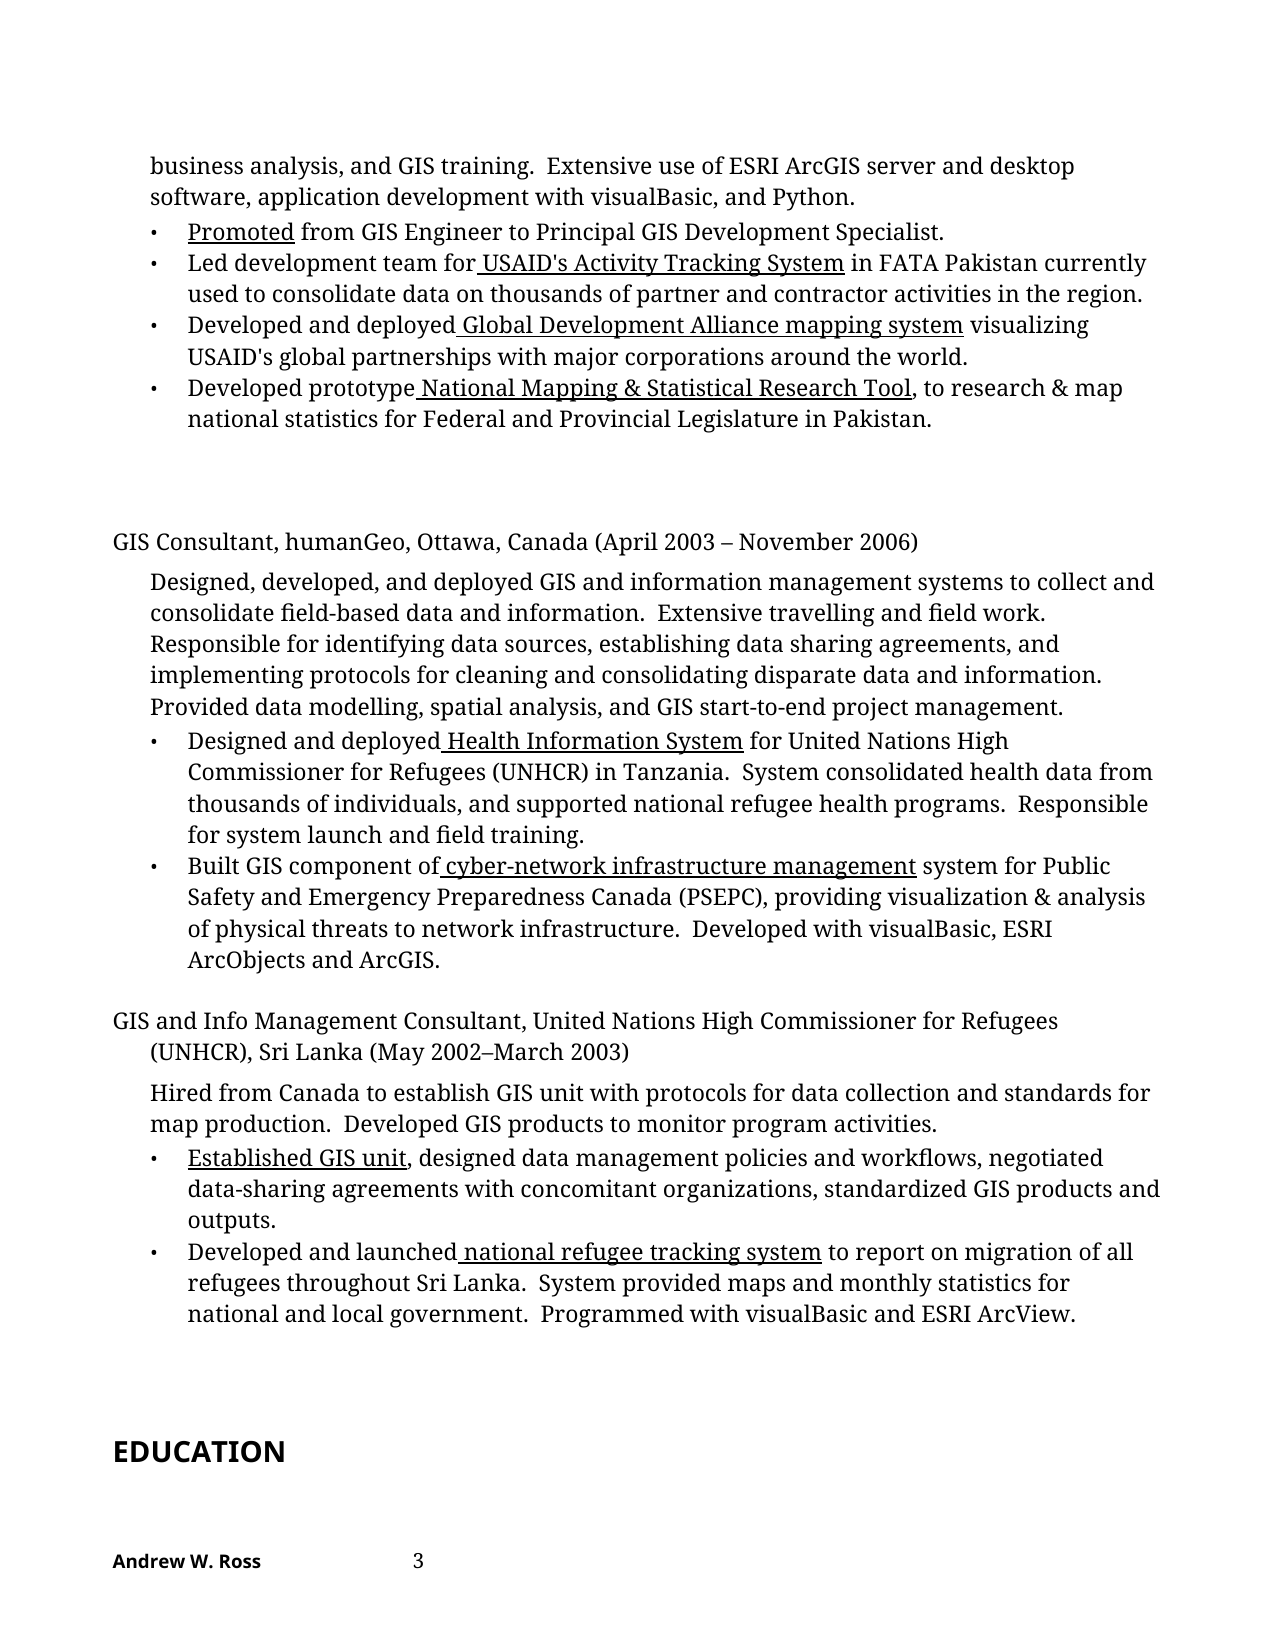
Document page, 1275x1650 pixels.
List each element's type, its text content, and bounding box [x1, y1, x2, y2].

list Built GIS component of cyber-network infrastructure management system for Public Safety and Emergency Preparedness Canada (PSEPC), providing visualization & analysis of physical threats to network infrastructure. Developed with visualBasic, ESRI ArcObjects and ArcGIS. [150, 850, 1162, 975]
list Led development team for USAID's Activity Tracking System in FATA Pakistan currently used to consolidate data on thousands of partner and contractor activities in the region. [150, 247, 1162, 309]
text GIS and Info Management Consultant, United Nations High Commissioner for Refugees (UNHCR), Sri Lanka (May 2002–March 2003) [112, 1005, 1162, 1067]
list Developed prototype National Mapping & Statistical Research Tool, to research & map national statistics for Federal and Provincial Legislature in Pakistan. [150, 372, 1162, 434]
list Developed and launched national refugee tracking system to report on migration of all refugees throughout Sri Lanka. System provided maps and monthly statistics for national and local government. Programmed with visualBasic and ESRI ArcView. [150, 1236, 1162, 1329]
list Established GIS unit, designed data management policies and workflows, negotiated data-sharing agreements with concomitant organizations, standardized GIS products and outputs. [150, 1142, 1162, 1236]
text business analysis, and GIS training. Extensive use of ESRI ArcGIS server and desktop software, application development with visualBasic, and Python. [150, 150, 1162, 212]
text EDUCATION [112, 1431, 1162, 1471]
text Designed, developed, and deployed GIS and information management systems to collect and consolidate field-based data and information. Extensive travelling and field work. Responsible for identifying data sources, establishing data sharing agreements, and implementing protocols for cleaning and consolidating disparate data and information. Provided data modelling, spatial analysis, and GIS start-to-end project management. [150, 566, 1162, 722]
list Promoted from GIS Engineer to Principal GIS Development Specialist. [150, 216, 1162, 247]
text Hired from Canada to establish GIS unit with protocols for data collection and standards for map production. Developed GIS products to monitor program activities. [150, 1076, 1162, 1139]
list Developed and deployed Global Development Alliance mapping system visualizing USAID's global partnerships with major corporations around the world. [150, 309, 1162, 372]
text GIS Consultant, humanGeo, Ottawa, Canada (April 2003 – November 2006) [112, 526, 1162, 557]
list Designed and deployed Health Information System for United Nations High Commissioner for Refugees (UNHCR) in Tanzania. System consolidated health data from thousands of individuals, and supported national refugee health programs. Responsible for system launch and field training. [150, 725, 1162, 850]
